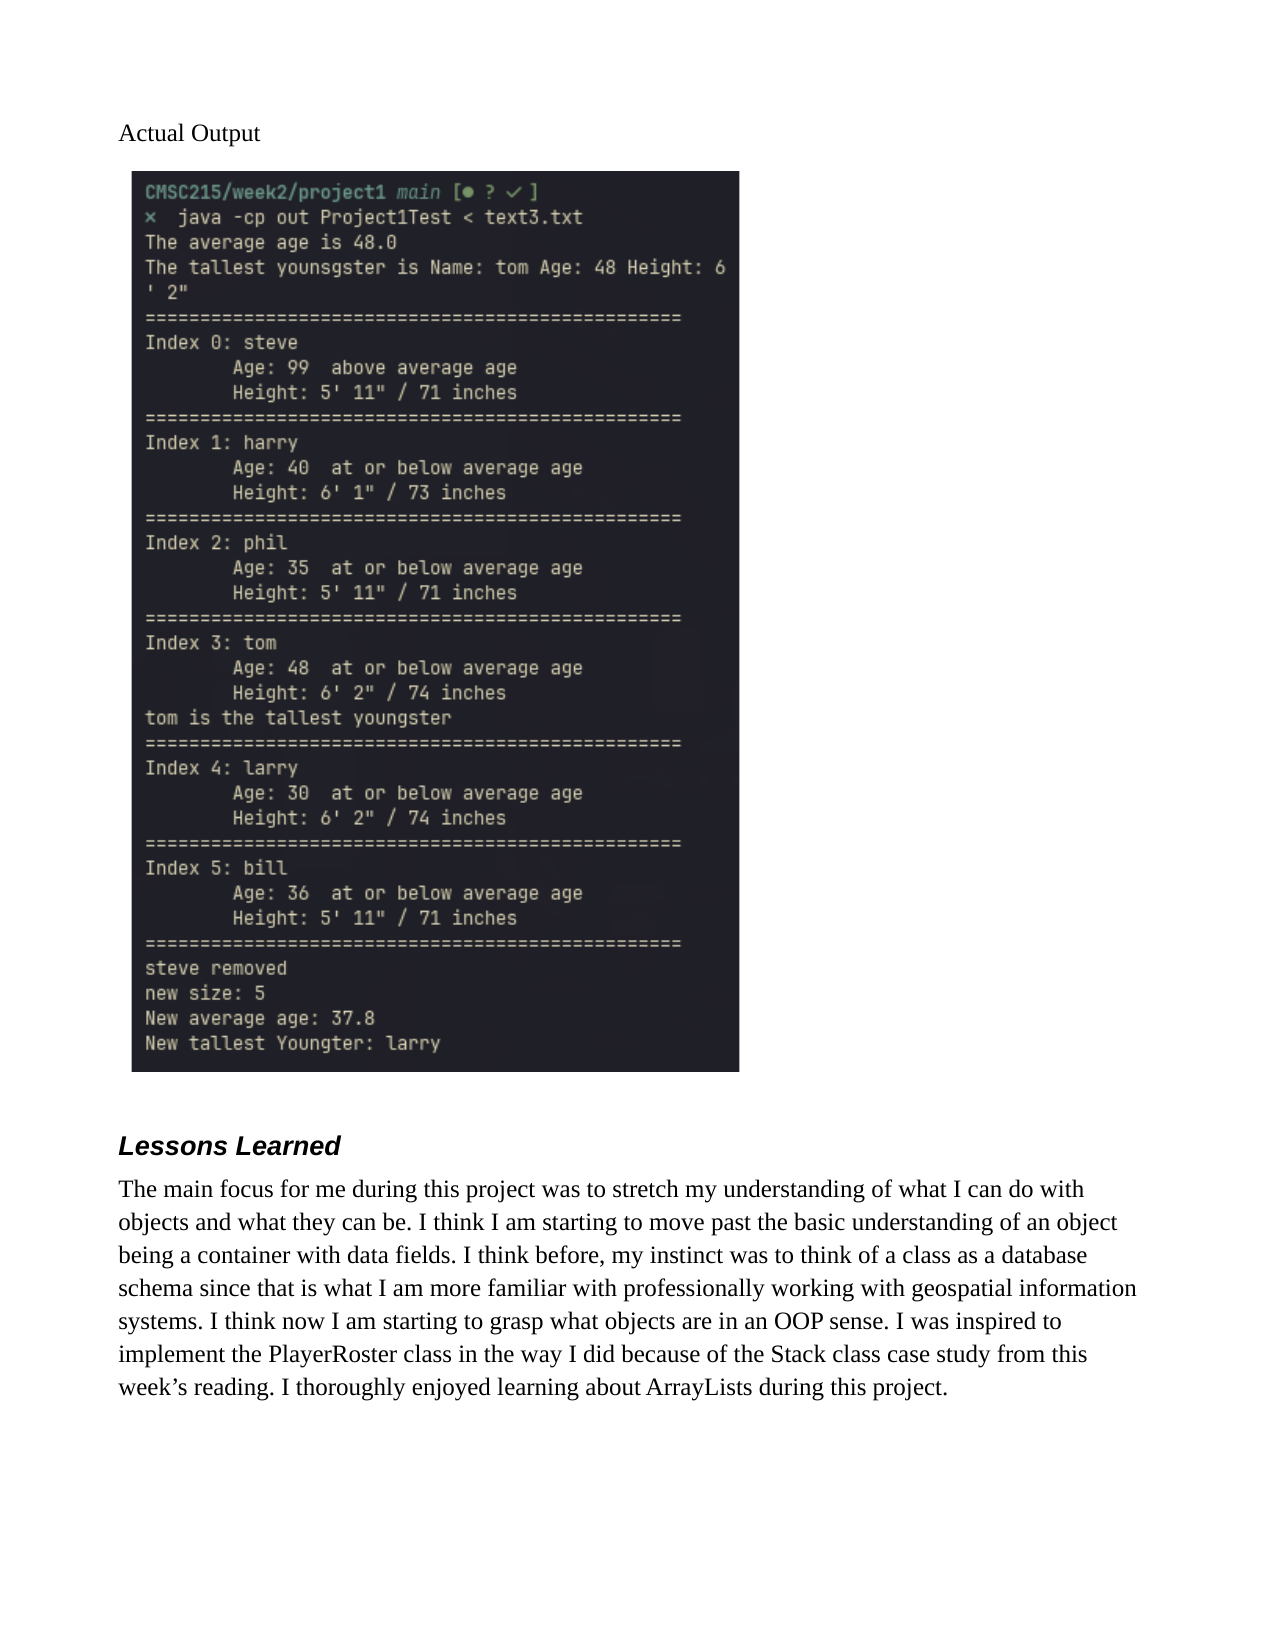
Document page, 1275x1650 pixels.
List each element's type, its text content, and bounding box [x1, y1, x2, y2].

text Actual Output [118, 118, 1157, 147]
picture [131, 171, 740, 1072]
subtitle Lessons Learned [118, 1130, 1157, 1162]
text The main focus for me during this project was to stretch my understanding of what I can do with objects and what they can be. I think I am starting to move past the basic understanding of an object being a container with data fields. I think before, my instinct was to think of a class as a database schema since that is what I am more familiar with professionally working with geospatial information systems. I think now I am starting to grasp what objects are in an OOP sense. I was inspired to implement the PlayerRoster class in the way I did because of the Stack class case study from this week’s reading. I thoroughly enjoyed learning about ArrayLists during this project. [118, 1174, 1157, 1401]
